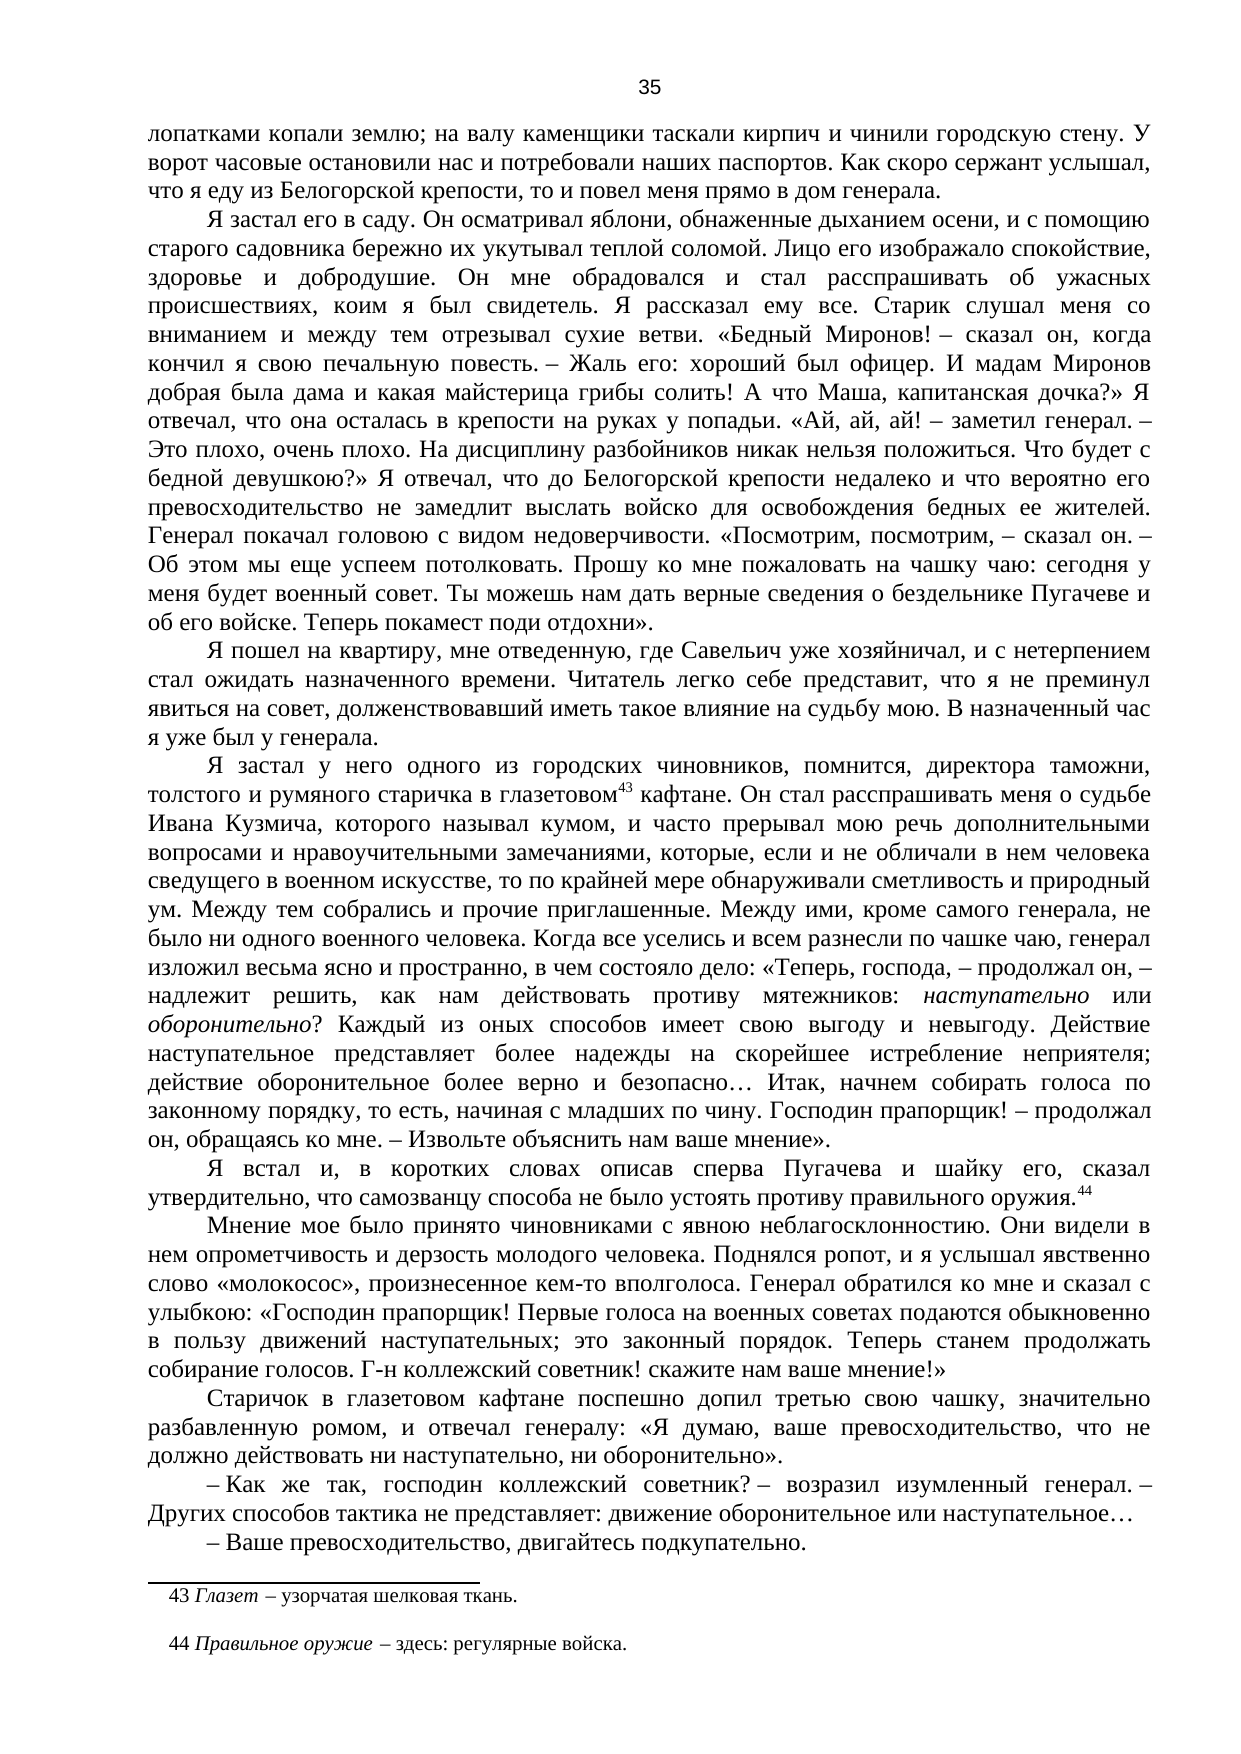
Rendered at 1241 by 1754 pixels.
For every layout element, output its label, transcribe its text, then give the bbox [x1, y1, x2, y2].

text лопатками копали землю; на валу каменщики таскали кирпич и чинили городскую стену. У ворот часовые остановили нас и потребовали наших паспортов. Как скоро сержант услышал, что я еду из Белогорской крепости, то и повел меня прямо в дом генерала. [148, 118, 1152, 204]
text – Как же так, господин коллежский советник? – возразил изумленный генерал. – Других способов тактика не представляет: движение оборонительное или наступательное… [148, 1469, 1152, 1527]
text Мнение мое было принято чиновниками с явною неблагосклонностию. Они видели в нем опрометчивость и дерзость молодого человека. Поднялся ропот, и я услышал явственно слово «молокосос», произнесенное кем‑то вполголоса. Генерал обратился ко мне и сказал с улыбкою: «Господин прапорщик! Первые голоса на военных советах подаются обыкновенно в пользу движений наступательных; это законный порядок. Теперь станем продолжать собирание голосов. Г‑н коллежский советник! скажите нам ваше мнение!» [148, 1211, 1152, 1383]
text Я пошел на квартиру, мне отведенную, где Савельич уже хозяйничал, и с нетерпением стал ожидать назначенного времени. Читатель легко себе представит, что я не преминул явиться на совет, долженствовавший иметь такое влияние на судьбу мою. В назначенный час я уже был у генерала. [148, 636, 1152, 751]
text Глазет – узорчатая шелковая ткань. [148, 1583, 1152, 1607]
text Я встал и, в коротких словах описав сперва Пугачева и шайку его, сказал утвердительно, что самозванцу способа не было устоять противу правильного оружия. [148, 1153, 1152, 1211]
text Правильное оружие – здесь: регулярные войска. [148, 1631, 1152, 1655]
text – Ваше превосходительство, двигайтесь подкупательно. [148, 1527, 1152, 1556]
text Я застал его в саду. Он осматривал яблони, обнаженные дыханием осени, и с помощию старого садовника бережно их укутывал теплой соломой. Лицо его изображало спокойствие, здоровье и добродушие. Он мне обрадовался и стал расспрашивать об ужасных происшествиях, коим я был свидетель. Я рассказал ему все. Старик слушал меня со вниманием и между тем отрезывал сухие ветви. «Бедный Миронов! – сказал он, когда кончил я свою печальную повесть. – Жаль его: хороший был офицер. И мадам Миронов добрая была дама и какая майстерица грибы солить! А что Маша, капитанская дочка?» Я отвечал, что она осталась в крепости на руках у попадьи. «Ай, ай, ай! – заметил генерал. – Это плохо, очень плохо. На дисциплину разбойников никак нельзя положиться. Что будет с бедной девушкою?» Я отвечал, что до Белогорской крепости недалеко и что вероятно его превосходительство не замедлит выслать войско для освобождения бедных ее жителей. Генерал покачал головою с видом недоверчивости. «Посмотрим, посмотрим, – сказал он. – Об этом мы еще успеем потолковать. Прошу ко мне пожаловать на чашку чаю: сегодня у меня будет военный совет. Ты можешь нам дать верные сведения о бездельнике Пугачеве и об его войске. Теперь покамест поди отдохни». [148, 204, 1152, 636]
text Я застал у него одного из городских чиновников, помнится, директора таможни, толстого и румяного старичка в глазетовом кафтане. Он стал расспрашивать меня о судьбе Ивана Кузмича, которого называл кумом, и часто прерывал мою речь дополнительными вопросами и нравоучительными замечаниями, которые, если и не обличали в нем человека сведущего в военном искусстве, то по крайней мере обнаруживали сметливость и природный ум. Между тем собрались и прочие приглашенные. Между ими, кроме самого генерала, не было ни одного военного человека. Когда все уселись и всем разнесли по чашке чаю, генерал изложил весьма ясно и пространно, в чем состояло дело: «Теперь, господа, – продолжал он, – надлежит решить, как нам действовать противу мятежников: наступательно или оборонительно? Каждый из оных способов имеет свою выгоду и невыгоду. Действие наступательное представляет более надежды на скорейшее истребление неприятеля; действие оборонительное более верно и безопасно… Итак, начнем собирать голоса по законному порядку, то есть, начиная с младших по чину. Господин прапорщик! – продолжал он, обращаясь ко мне. – Извольте объяснить нам ваше мнение». [148, 751, 1152, 1153]
text Старичок в глазетовом кафтане поспешно допил третью свою чашку, значительно разбавленную ромом, и отвечал генералу: «Я думаю, ваше превосходительство, что не должно действовать ни наступательно, ни оборонительно». [148, 1383, 1152, 1469]
